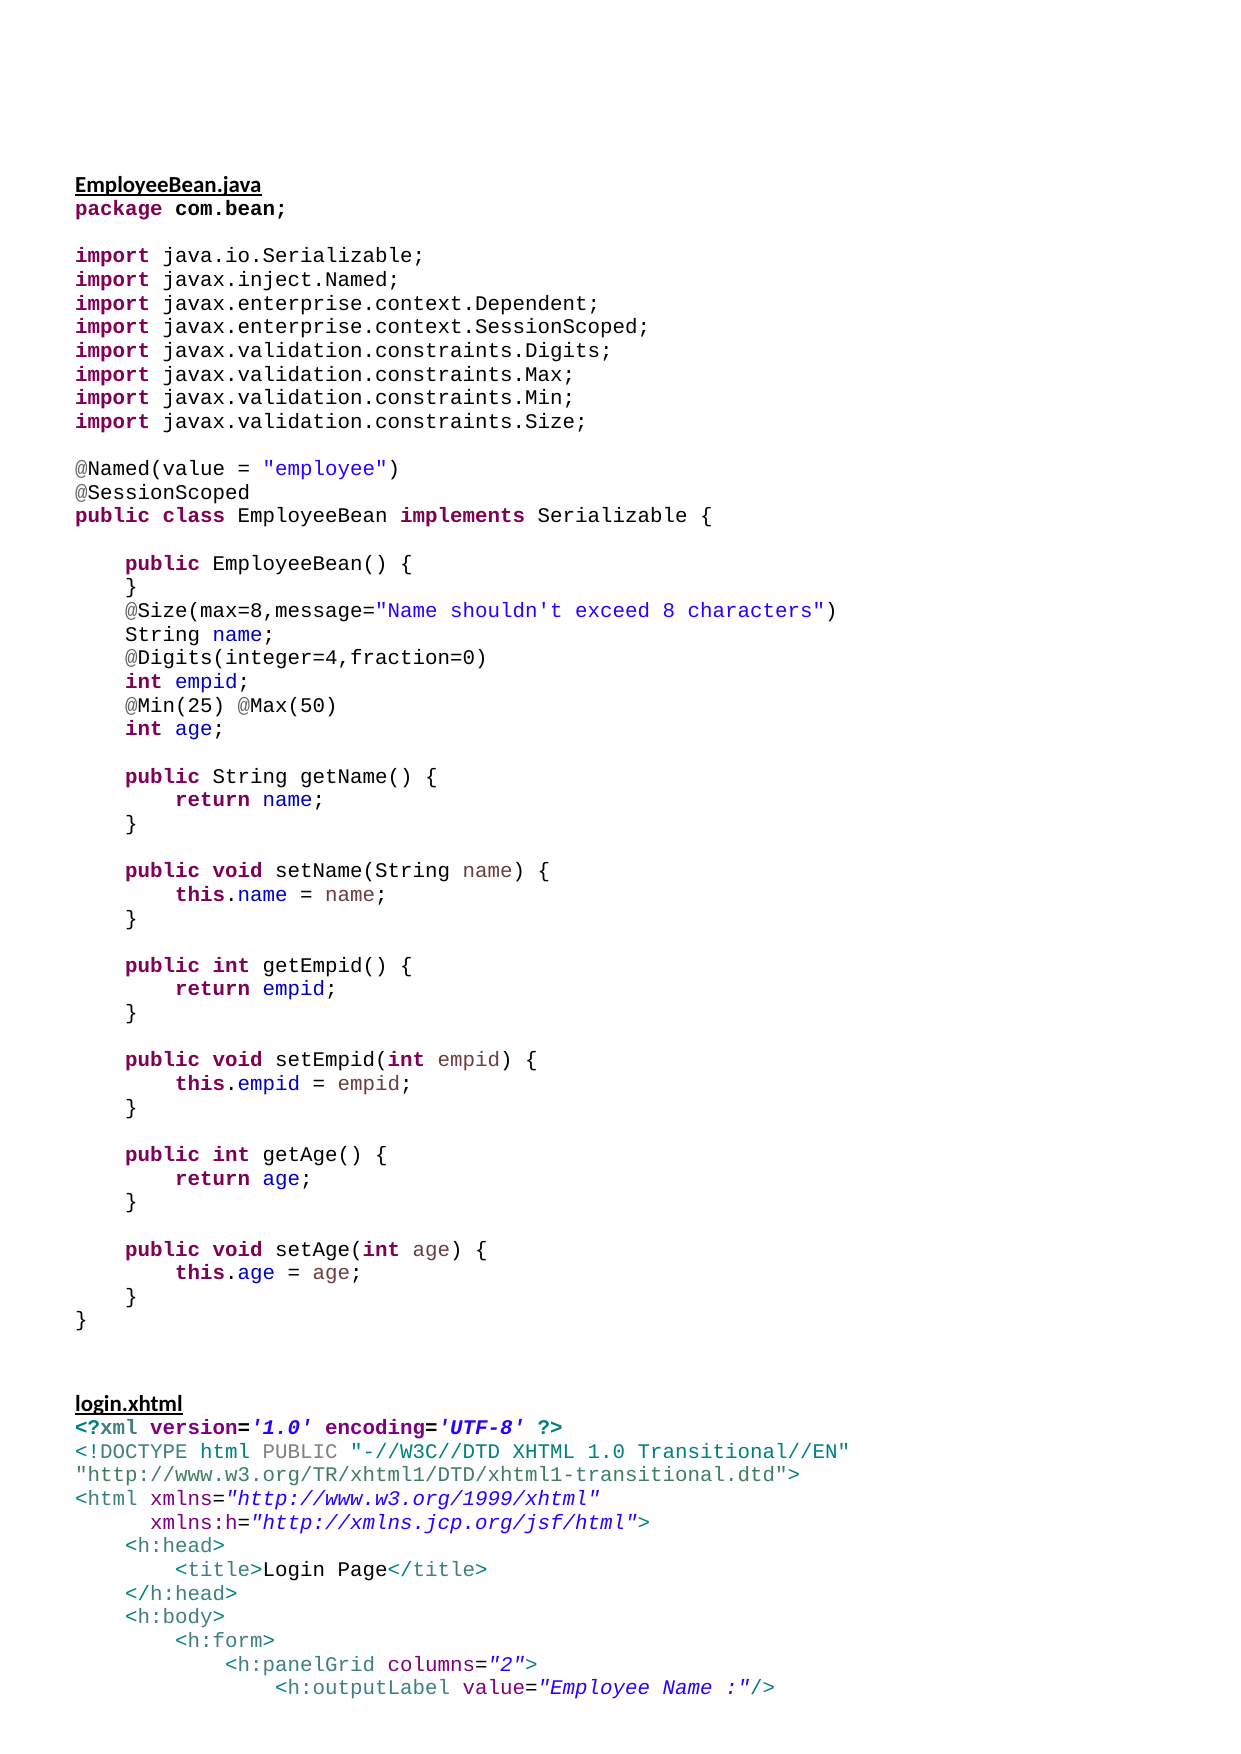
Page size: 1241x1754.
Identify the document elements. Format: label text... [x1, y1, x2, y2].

text int empid; [75, 671, 1210, 695]
text } [75, 907, 1210, 931]
text @Named(value = "employee") [75, 458, 1210, 482]
text } [75, 1097, 1210, 1120]
text } [75, 1002, 1210, 1026]
text } [75, 1309, 1210, 1333]
text } [75, 1191, 1210, 1215]
text return age; [75, 1168, 1210, 1191]
text <h:body> [75, 1606, 1210, 1630]
text import javax.validation.constraints.Min; [75, 387, 1210, 411]
text public class EmployeeBean implements Serializable { [75, 506, 1210, 529]
text import javax.validation.constraints.Size; [75, 411, 1210, 434]
text public void setName(String name) { [75, 860, 1210, 884]
text package com.bean; [75, 198, 1210, 222]
text login.xhtml [75, 1389, 1210, 1417]
text this.empid = empid; [75, 1073, 1210, 1097]
text } [75, 1286, 1210, 1309]
text import javax.enterprise.context.Dependent; [75, 293, 1210, 316]
text @Size(max=8,message="Name shouldn't exceed 8 characters") [75, 600, 1210, 624]
text public int getEmpid() { [75, 955, 1210, 978]
text return empid; [75, 978, 1210, 1002]
text <h:panelGrid columns="2"> [75, 1654, 1210, 1677]
text import javax.validation.constraints.Digits; [75, 340, 1210, 364]
text import javax.inject.Named; [75, 269, 1210, 293]
text this.name = name; [75, 884, 1210, 907]
text import java.io.Serializable; [75, 245, 1210, 269]
text <h:head> [75, 1535, 1210, 1559]
text public String getName() { [75, 766, 1210, 789]
text <h:form> [75, 1630, 1210, 1654]
text } [75, 576, 1210, 600]
text <html xmlns="http://www.w3.org/1999/xhtml" [75, 1488, 1210, 1512]
text <?xml version='1.0' encoding='UTF-8' ?> [75, 1417, 1210, 1441]
text String name; [75, 624, 1210, 647]
text <title>Login Page</title> [75, 1559, 1210, 1583]
text import javax.validation.constraints.Max; [75, 364, 1210, 387]
text public void setAge(int age) { [75, 1238, 1210, 1262]
text public int getAge() { [75, 1144, 1210, 1168]
text <!DOCTYPE html PUBLIC "-//W3C//DTD XHTML 1.0 Transitional//EN" "http://www.w3.org/TR/xhtml1/DTD/xhtml1-transitional.dtd"> [75, 1441, 1210, 1488]
text @SessionScoped [75, 482, 1210, 506]
text return name; [75, 789, 1210, 813]
text EmployeeBean.java [75, 170, 1210, 198]
text xmlns:h="http://xmlns.jcp.org/jsf/html"> [75, 1512, 1210, 1535]
text public void setEmpid(int empid) { [75, 1049, 1210, 1073]
text @Digits(integer=4,fraction=0) [75, 647, 1210, 671]
text @Min(25) @Max(50) [75, 695, 1210, 718]
text } [75, 813, 1210, 837]
text <h:outputLabel value="Employee Name :"/> [75, 1677, 1210, 1701]
text this.age = age; [75, 1262, 1210, 1286]
text int age; [75, 718, 1210, 742]
text public EmployeeBean() { [75, 553, 1210, 576]
text import javax.enterprise.context.SessionScoped; [75, 316, 1210, 340]
text </h:head> [75, 1583, 1210, 1606]
